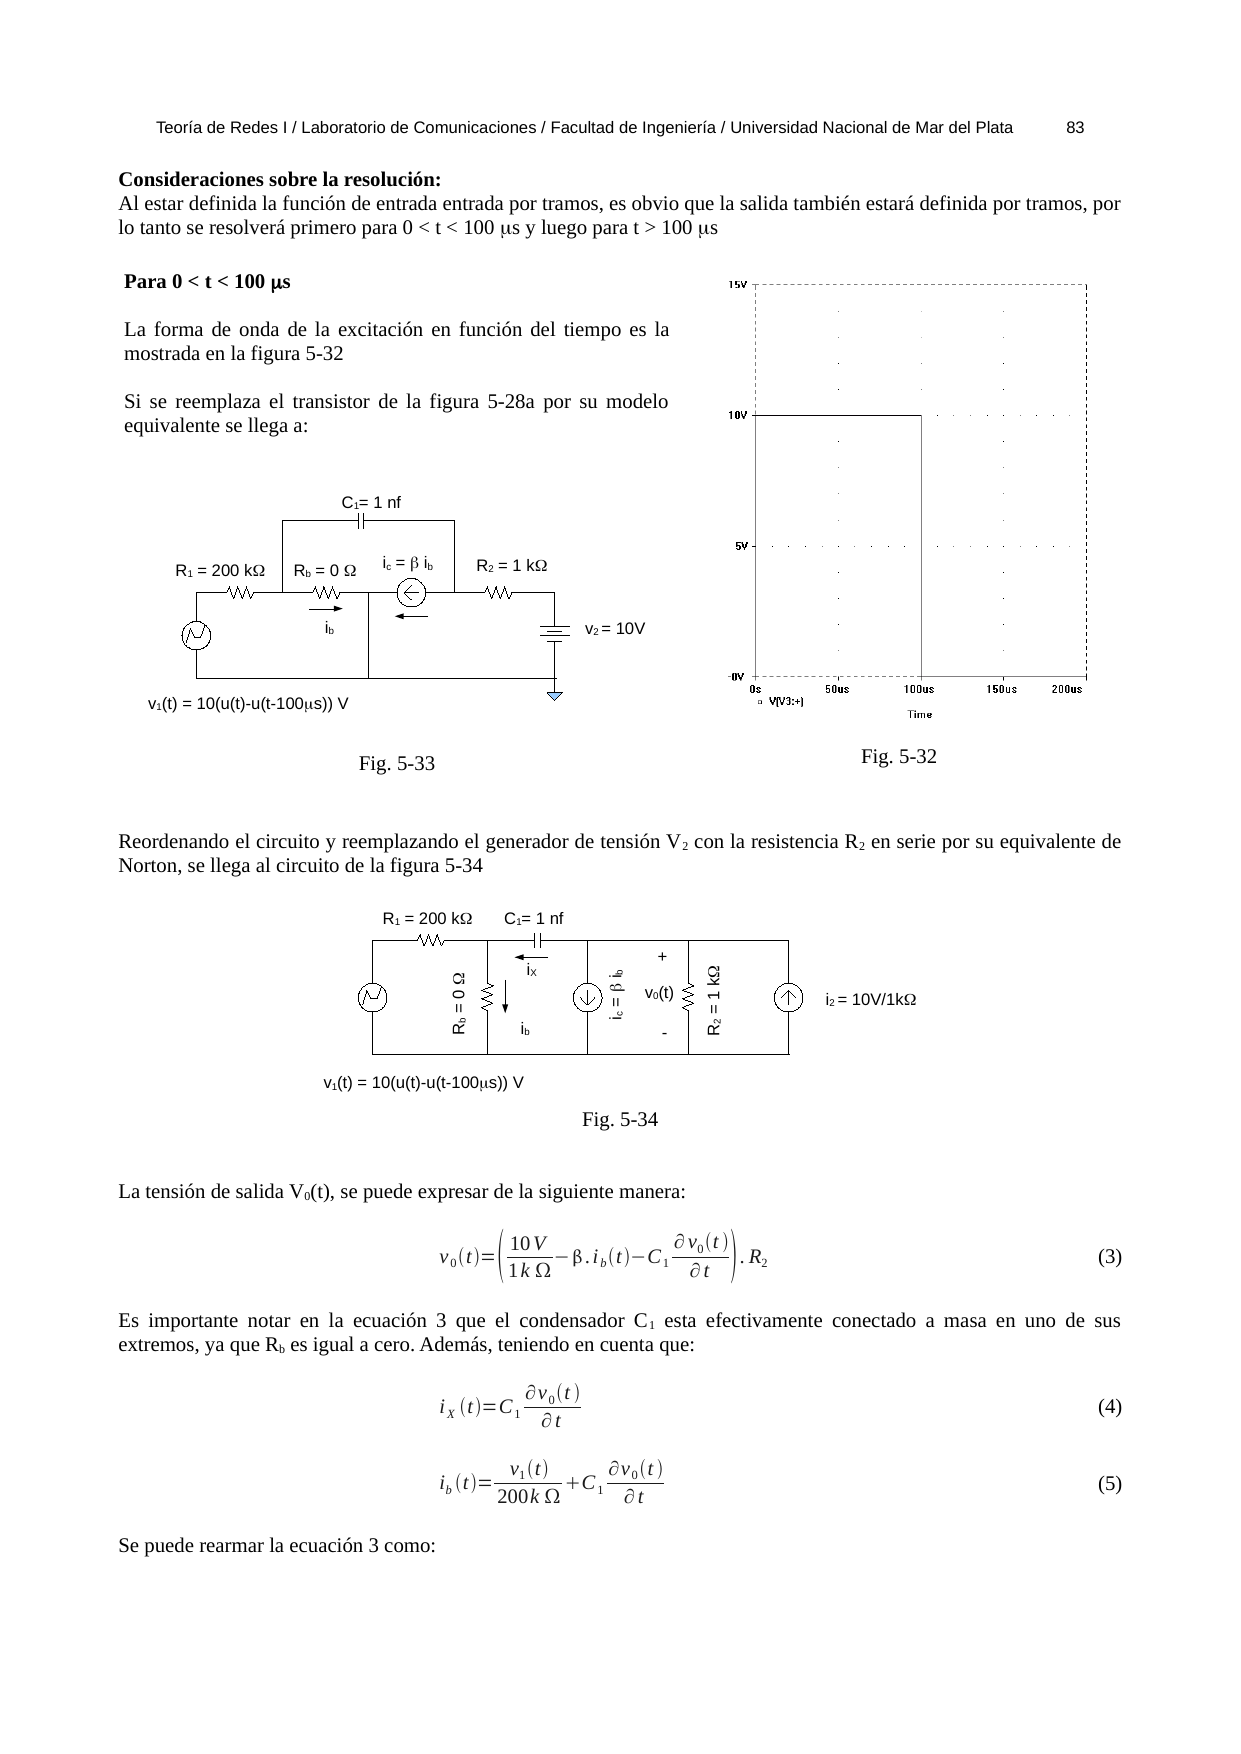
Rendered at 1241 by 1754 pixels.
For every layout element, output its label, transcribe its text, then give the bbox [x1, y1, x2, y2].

text Consideraciones sobre la resolución: [118, 167, 1122, 191]
table_header Para 0 < t < 100 ms La forma de onda de la excitación en función del tiempo es la mostrada en la figura 5-32 Si se reemplaza el transistor de la figura 5-28a por su modelo equivalente se llega a: Fig. 5-33 [118, 263, 676, 805]
text (5) [118, 1457, 1122, 1508]
text Fig. 5-34 [118, 1107, 1122, 1131]
text Se puede rearmar la ecuación 3 como: [118, 1533, 1122, 1557]
text Es importante notar en la ecuación 3 que el condensador C1 esta efectivamente conectado a masa en uno de sus extremos, ya que Rb es igual a cero. Además, teniendo en cuenta que: [118, 1308, 1122, 1356]
text Al estar definida la función de entrada entrada por tramos, es obvio que la salida también estará definida por tramos, por lo tanto se resolverá primero para 0 < t < 100 ms y luego para t > 100 ms [118, 191, 1122, 239]
text (3) [118, 1227, 1122, 1284]
table_header Fig. 5-32 [676, 263, 1122, 805]
text La tensión de salida V0(t), se puede expresar de la siguiente manera: [118, 1179, 1122, 1203]
text (4) [118, 1381, 1122, 1432]
text Reordenando el circuito y reemplazando el generador de tensión V2 con la resistencia R2 en serie por su equivalente de Norton, se llega al circuito de la figura 5-34 [118, 829, 1122, 877]
